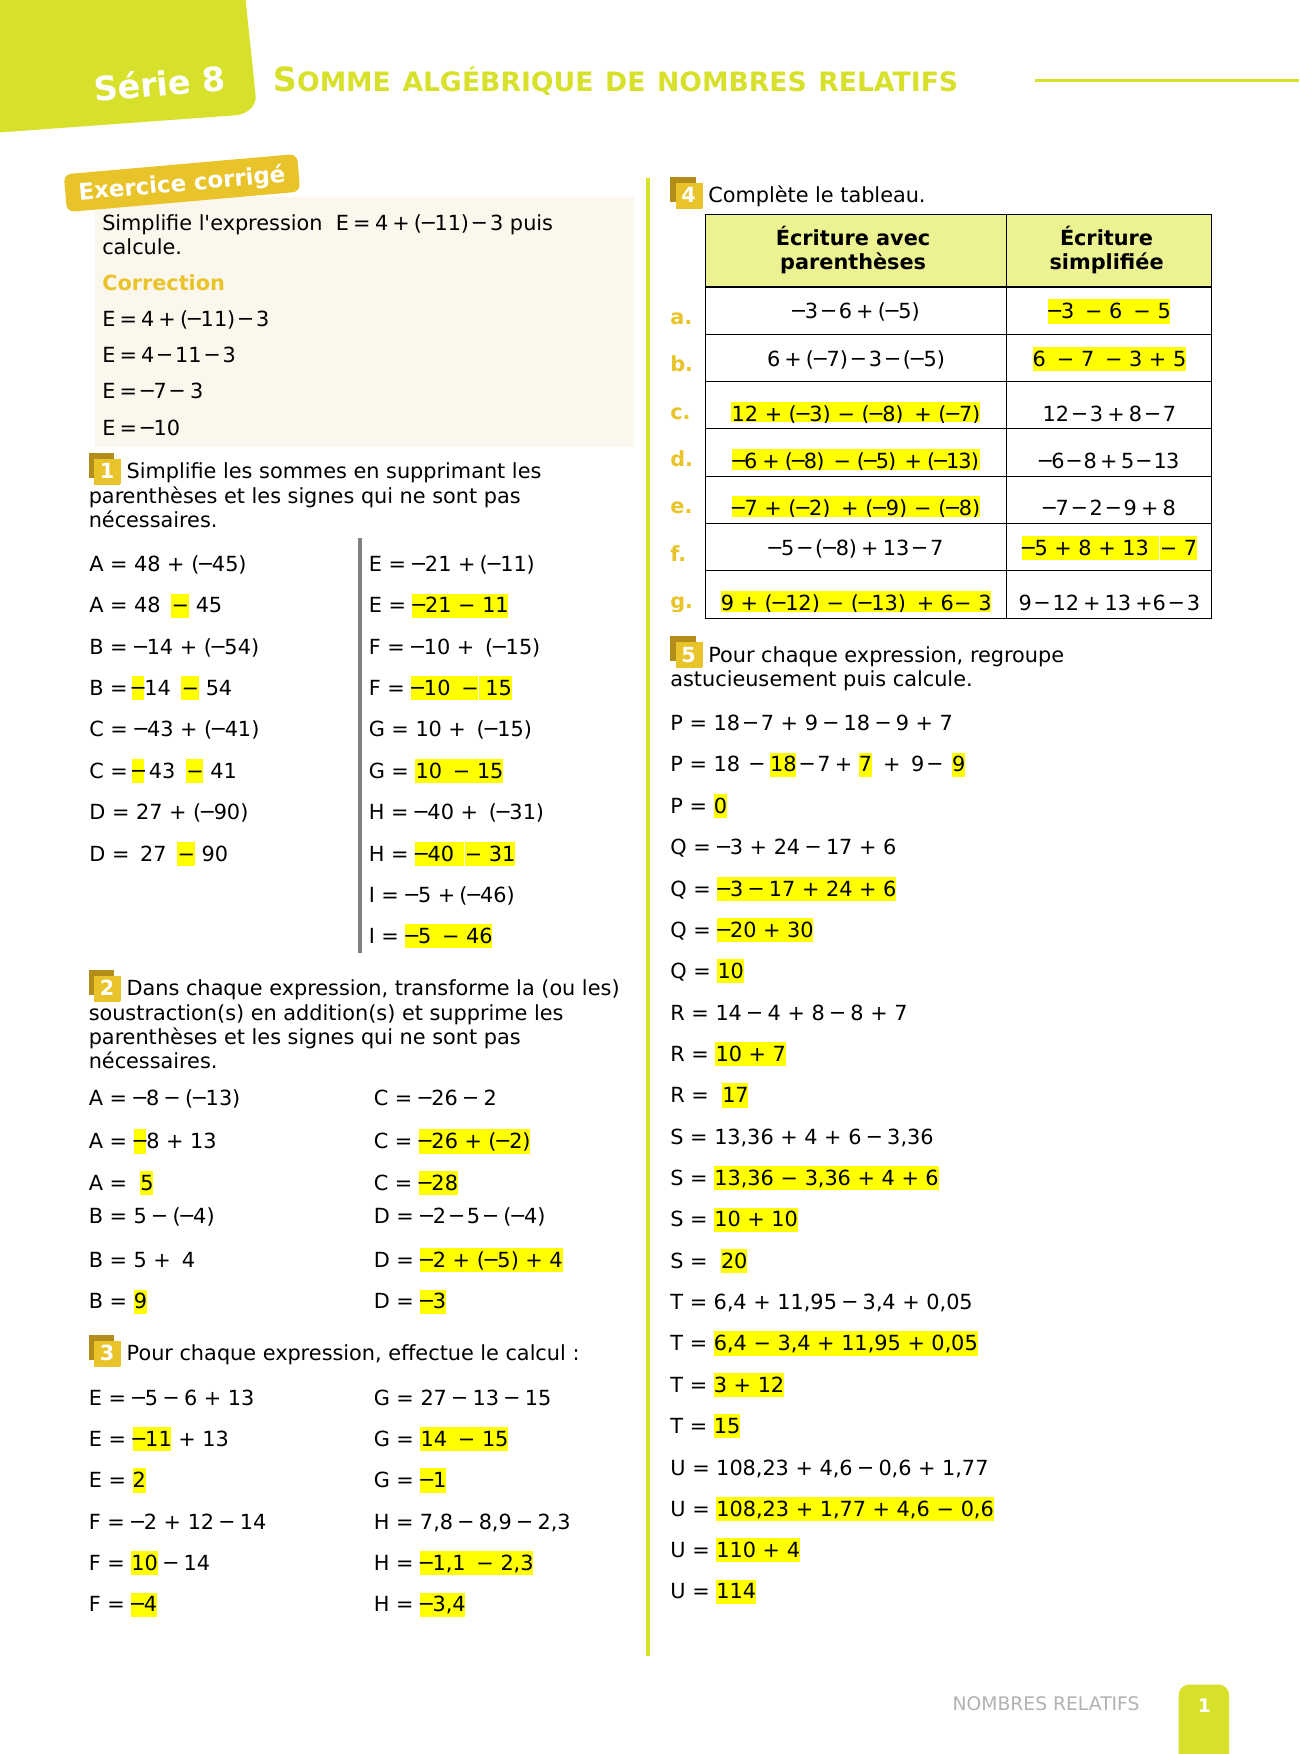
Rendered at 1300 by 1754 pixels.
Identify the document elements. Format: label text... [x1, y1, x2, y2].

text H = ─40 − 31 [368, 828, 629, 869]
text B = ─14 − 54 [89, 662, 351, 704]
text B = 9 [88, 1276, 344, 1317]
text U = 114 [670, 1566, 1211, 1607]
text E = ─21 − 11 [368, 580, 629, 621]
text S = 10 + 10 [670, 1194, 1211, 1235]
table_cell ─7 ─ 2 ─ 9 + 8 [1007, 477, 1211, 523]
table_header Écriture simplifiée [1007, 215, 1211, 286]
text R = 14 ─ 4 + 8 ─ 8 + 7 [670, 987, 1211, 1028]
text T = 3 + 12 [670, 1359, 1211, 1401]
text H = 7,8 ─ 8,9 ─ 2,3 [373, 1496, 629, 1537]
table_cell ─3 ─ 6 + (─5) [706, 288, 1006, 334]
table_cell ─6 ─ 8 + 5 ─ 13 [1007, 429, 1211, 476]
text U = 110 + 4 [670, 1524, 1211, 1566]
text B = ─14 + (─54) [89, 621, 351, 662]
subtitle Pour chaque expression, effectue le calcul : [114, 1335, 629, 1366]
text Q = ─3 + 24 ─ 17 + 6 [670, 822, 1211, 863]
text G = 14 − 15 [373, 1413, 629, 1455]
subtitle E = ─10 [102, 416, 621, 440]
text R = 10 + 7 [670, 1028, 1211, 1070]
subtitle A = ─8 ─ (─13) [88, 1086, 338, 1110]
table_cell ─5 + 8 + 13 − 7 [1007, 524, 1211, 570]
text H = ─40 + (─31) [368, 787, 629, 828]
text E = 2 [88, 1455, 344, 1496]
text T = 6,4 − 3,4 + 11,95 + 0,05 [670, 1318, 1211, 1359]
table_cell [670, 570, 705, 617]
text Q = ─3 ─ 17 + 24 + 6 [670, 863, 1211, 904]
subtitle Correction [102, 271, 621, 295]
table_cell ─6 + (─8) − (─5) + (─13) [706, 429, 1006, 476]
text F = ─10 + (─15) [368, 621, 629, 662]
subtitle Complète le tableau. [696, 177, 1211, 208]
text F = ─2 + 12 ─ 14 [88, 1496, 344, 1537]
subtitle D = ─2 ─ 5 ─ (─4) [373, 1204, 623, 1229]
text U = 108,23 + 4,6 ─ 0,6 + 1,77 [670, 1442, 1211, 1483]
text S = 20 [670, 1235, 1211, 1276]
text A = 5 [88, 1157, 344, 1198]
subtitle E = ─7 ─ 3 [102, 379, 621, 404]
table_cell [670, 428, 705, 476]
text D = ─3 [373, 1276, 629, 1317]
text S = 13,36 − 3,36 + 4 + 6 [670, 1152, 1211, 1194]
text F = ─10 − 15 [368, 662, 629, 704]
text H = ─3,4 [373, 1579, 629, 1620]
text P = 0 [670, 780, 1211, 822]
text E = ─21 + (─11) [368, 538, 629, 580]
text E = ─11 + 13 [88, 1413, 344, 1455]
text T = 6,4 + 11,95 ─ 3,4 + 0,05 [670, 1276, 1211, 1318]
table_cell [670, 381, 705, 428]
text D = 27 − 90 [89, 828, 351, 869]
text B = 5 + 4 [88, 1234, 344, 1276]
table_cell [670, 523, 705, 570]
subtitle E = 4 + (─11) ─ 3 [102, 307, 621, 331]
subtitle Dans chaque expression, transforme la (ou les) soustraction(s) en addition(s) et supprime les parenthèses et les signes qui ne sont pas nécessaires. [88, 970, 629, 1074]
text R = 17 [670, 1070, 1211, 1111]
table_cell ─5 ─ (─8) + 13 ─ 7 [706, 524, 1006, 570]
table_cell 6 + (─7) ─ 3 ─ (─5) [706, 335, 1006, 381]
text C = ─43 + (─41) [89, 704, 351, 745]
table_cell 12 + (─3) − (─8) + (─7) [706, 382, 1006, 428]
text U = 108,23 + 1,77 + 4,6 − 0,6 [670, 1483, 1211, 1524]
text I = ─5 + (─46) [368, 869, 629, 911]
text H = ─1,1 − 2,3 [373, 1537, 629, 1579]
text S = 13,36 + 4 + 6 ─ 3,36 [670, 1111, 1211, 1152]
text P = 18 ─ 7 + 9 ─ 18 ─ 9 + 7 [670, 697, 1211, 739]
text C = ─28 [373, 1157, 629, 1198]
subtitle B = 5 ─ (─4) [88, 1204, 338, 1229]
table_cell [670, 476, 705, 523]
text T = 15 [670, 1401, 1211, 1442]
table_cell ─3 − 6 − 5 [1007, 288, 1211, 334]
table_cell [670, 286, 705, 334]
text D = 27 + (─90) [89, 787, 351, 828]
table_cell 9 ─ 12 + 13 +6 ─ 3 [1007, 571, 1211, 617]
text A = 48 + (─45) [89, 538, 351, 580]
subtitle Pour chaque expression, regroupe astucieusement puis calcule. [670, 636, 1211, 692]
text I = ─5 − 46 [368, 911, 629, 952]
subtitle E = 4 ─ 11 ─ 3 [102, 343, 621, 367]
text G = 27 ─ 13 ─ 15 [373, 1372, 629, 1413]
subtitle C = ─26 ─ 2 [373, 1086, 623, 1110]
text Q = ─20 + 30 [670, 904, 1211, 946]
subtitle Simplifie l'expression E = 4 + (─11) ─ 3 puis calcule. [102, 211, 621, 259]
table_cell [670, 334, 705, 381]
text F = 10 ─ 14 [88, 1537, 344, 1579]
text E = ─5 ─ 6 + 13 [88, 1372, 344, 1413]
text Q = 10 [670, 946, 1211, 987]
text F = ─4 [88, 1579, 344, 1620]
text G = ─1 [373, 1455, 629, 1496]
text D = ─2 + (─5) + 4 [373, 1234, 629, 1276]
text G = 10 − 15 [368, 745, 629, 787]
text G = 10 + (─15) [368, 704, 629, 745]
table_cell 12 ─ 3 + 8 ─ 7 [1007, 382, 1211, 428]
table_header [670, 214, 705, 286]
text P = 18 ─ 18 ─ 7 + 7 + 9 ─ 9 [670, 739, 1211, 780]
table_header Écriture avec parenthèses [706, 215, 1006, 286]
table_cell ─7 + (─2) + (─9) − (─8) [706, 477, 1006, 523]
subtitle Simplifie les sommes en supprimant les parenthèses et les signes qui ne sont pas nécessaires. [88, 231, 629, 532]
text A = ─8 + 13 [88, 1116, 344, 1157]
text C = ─ 43 − 41 [89, 745, 351, 787]
table_cell 6 − 7 − 3 + 5 [1007, 335, 1211, 381]
text A = 48 − 45 [89, 580, 351, 621]
table_cell 9 + (─12) − (─13) + 6− 3 [706, 571, 1006, 617]
text C = ─26 + (─2) [373, 1116, 629, 1157]
